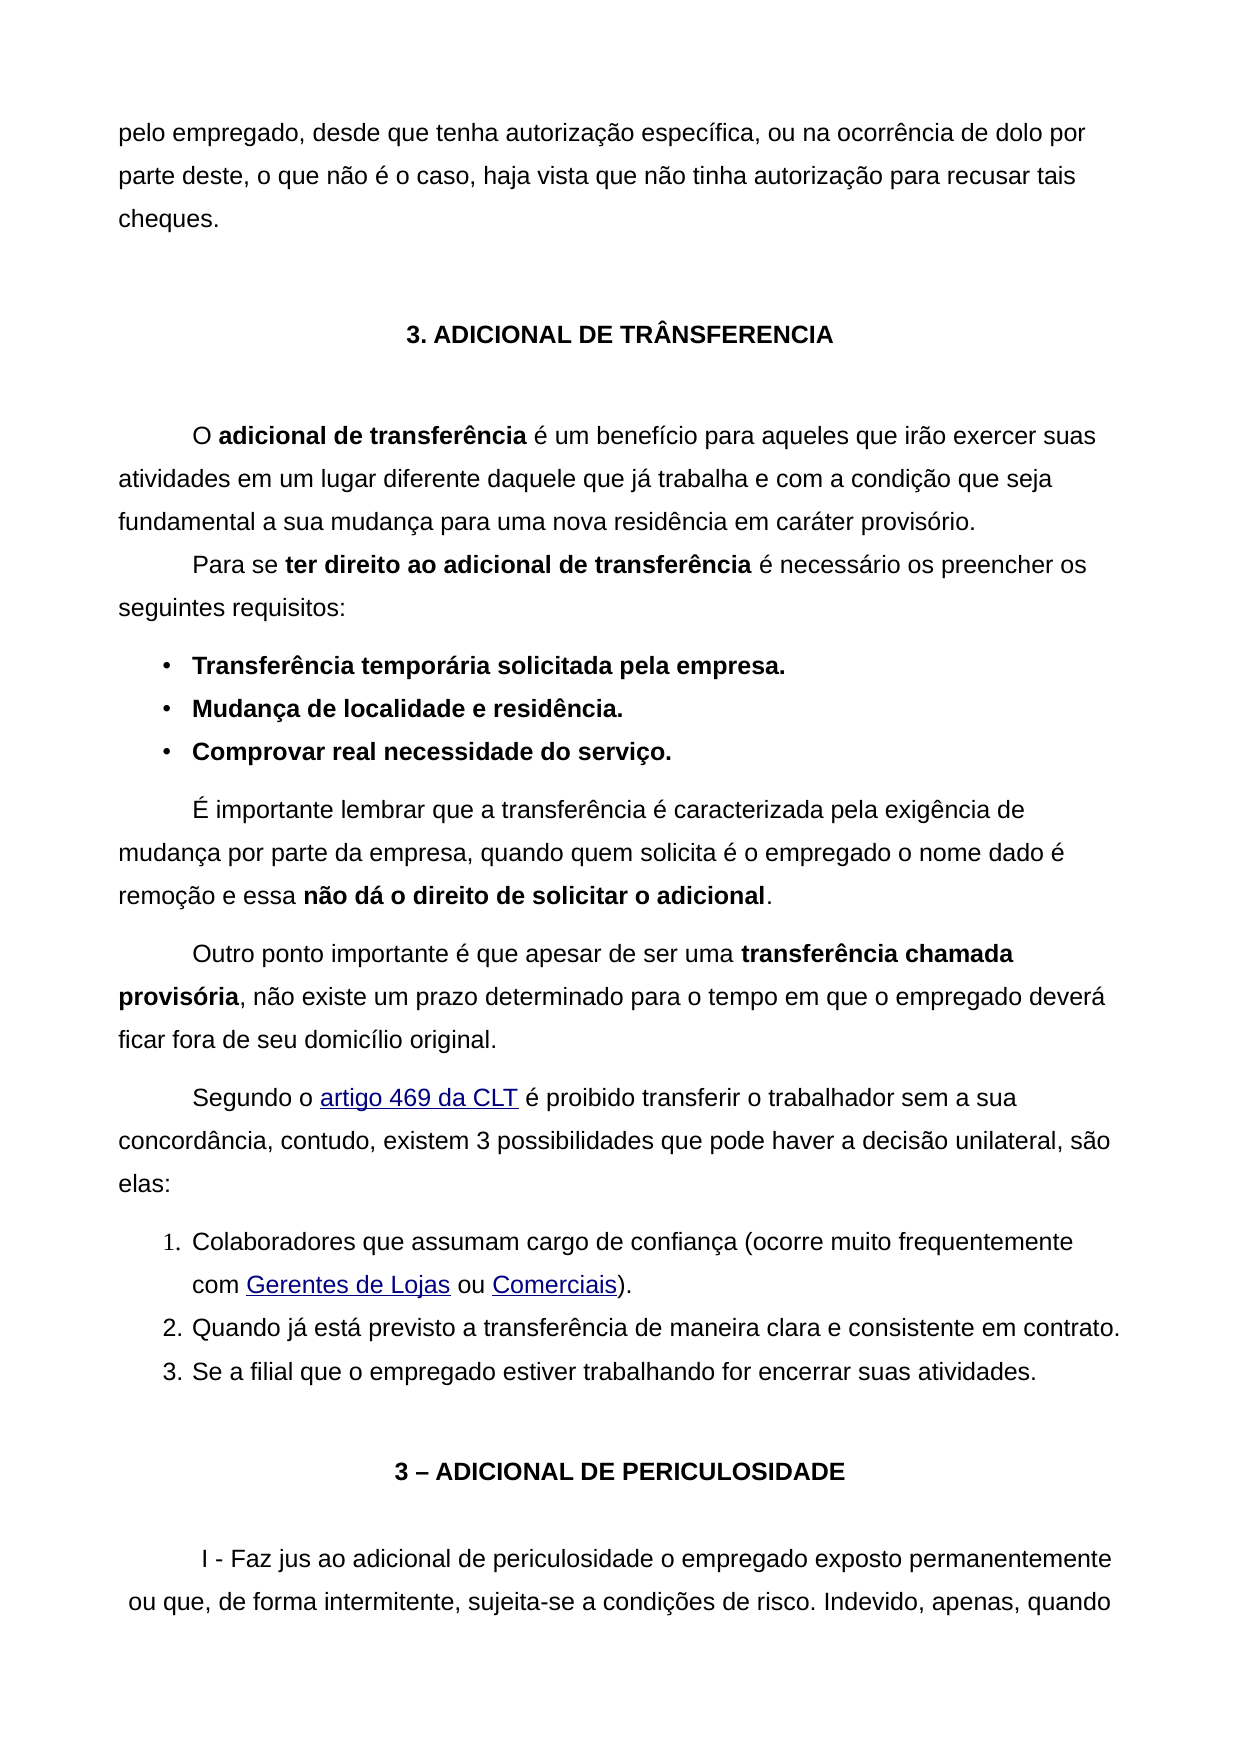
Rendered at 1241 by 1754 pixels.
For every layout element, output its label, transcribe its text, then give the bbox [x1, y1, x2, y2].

text Outro ponto importante é que apesar de ser uma transferência chamada provisória, não existe um prazo determinado para o tempo em que o empregado deverá ficar fora de seu domicílio original. [118, 939, 1122, 1054]
list Transferência temporária solicitada pela empresa. [162, 651, 1122, 680]
text É importante lembrar que a transferência é caracterizada pela exigência de mudança por parte da empresa, quando quem solicita é o empregado o nome dado é remoção e essa não dá o direito de solicitar o adicional. [118, 795, 1122, 910]
list Se a filial que o empregado estiver trabalhando for encerrar suas atividades. [162, 1356, 1122, 1385]
text pelo empregado, desde que tenha autorização específica, ou na ocorrência de dolo por parte deste, o que não é o caso, haja vista que não tinha autorização para recusar tais cheques. [118, 118, 1122, 233]
text I - Faz jus ao adicional de periculosidade o empregado exposto permanentemente ou que, de forma intermitente, sujeita-se a condições de risco. Indevido, apenas, quando [118, 1543, 1122, 1615]
list Quando já está previsto a transferência de maneira clara e consistente em contrato. [162, 1313, 1122, 1342]
text 3. ADICIONAL DE TRÂNSFERENCIA [118, 320, 1122, 348]
text O adicional de transferência é um benefício para aqueles que irão exercer suas atividades em um lugar diferente daquele que já trabalha e com a condição que seja fundamental a sua mudança para uma nova residência em caráter provisório. [118, 421, 1122, 536]
text Segundo o artigo 469 da CLT é proibido transferir o trabalhador sem a sua concordância, contudo, existem 3 possibilidades que pode haver a decisão unilateral, são elas: [118, 1083, 1122, 1198]
list Comprovar real necessidade do serviço. [162, 737, 1122, 766]
list Mudança de localidade e residência. [162, 694, 1122, 723]
text Para se ter direito ao adicional de transferência é necessário os preencher os seguintes requisitos: [118, 550, 1122, 622]
list Colaboradores que assumam cargo de confiança (ocorre muito frequentemente com Gerentes de Lojas ou Comerciais). [162, 1227, 1122, 1299]
text 3 – ADICIONAL DE PERICULOSIDADE [118, 1457, 1122, 1486]
